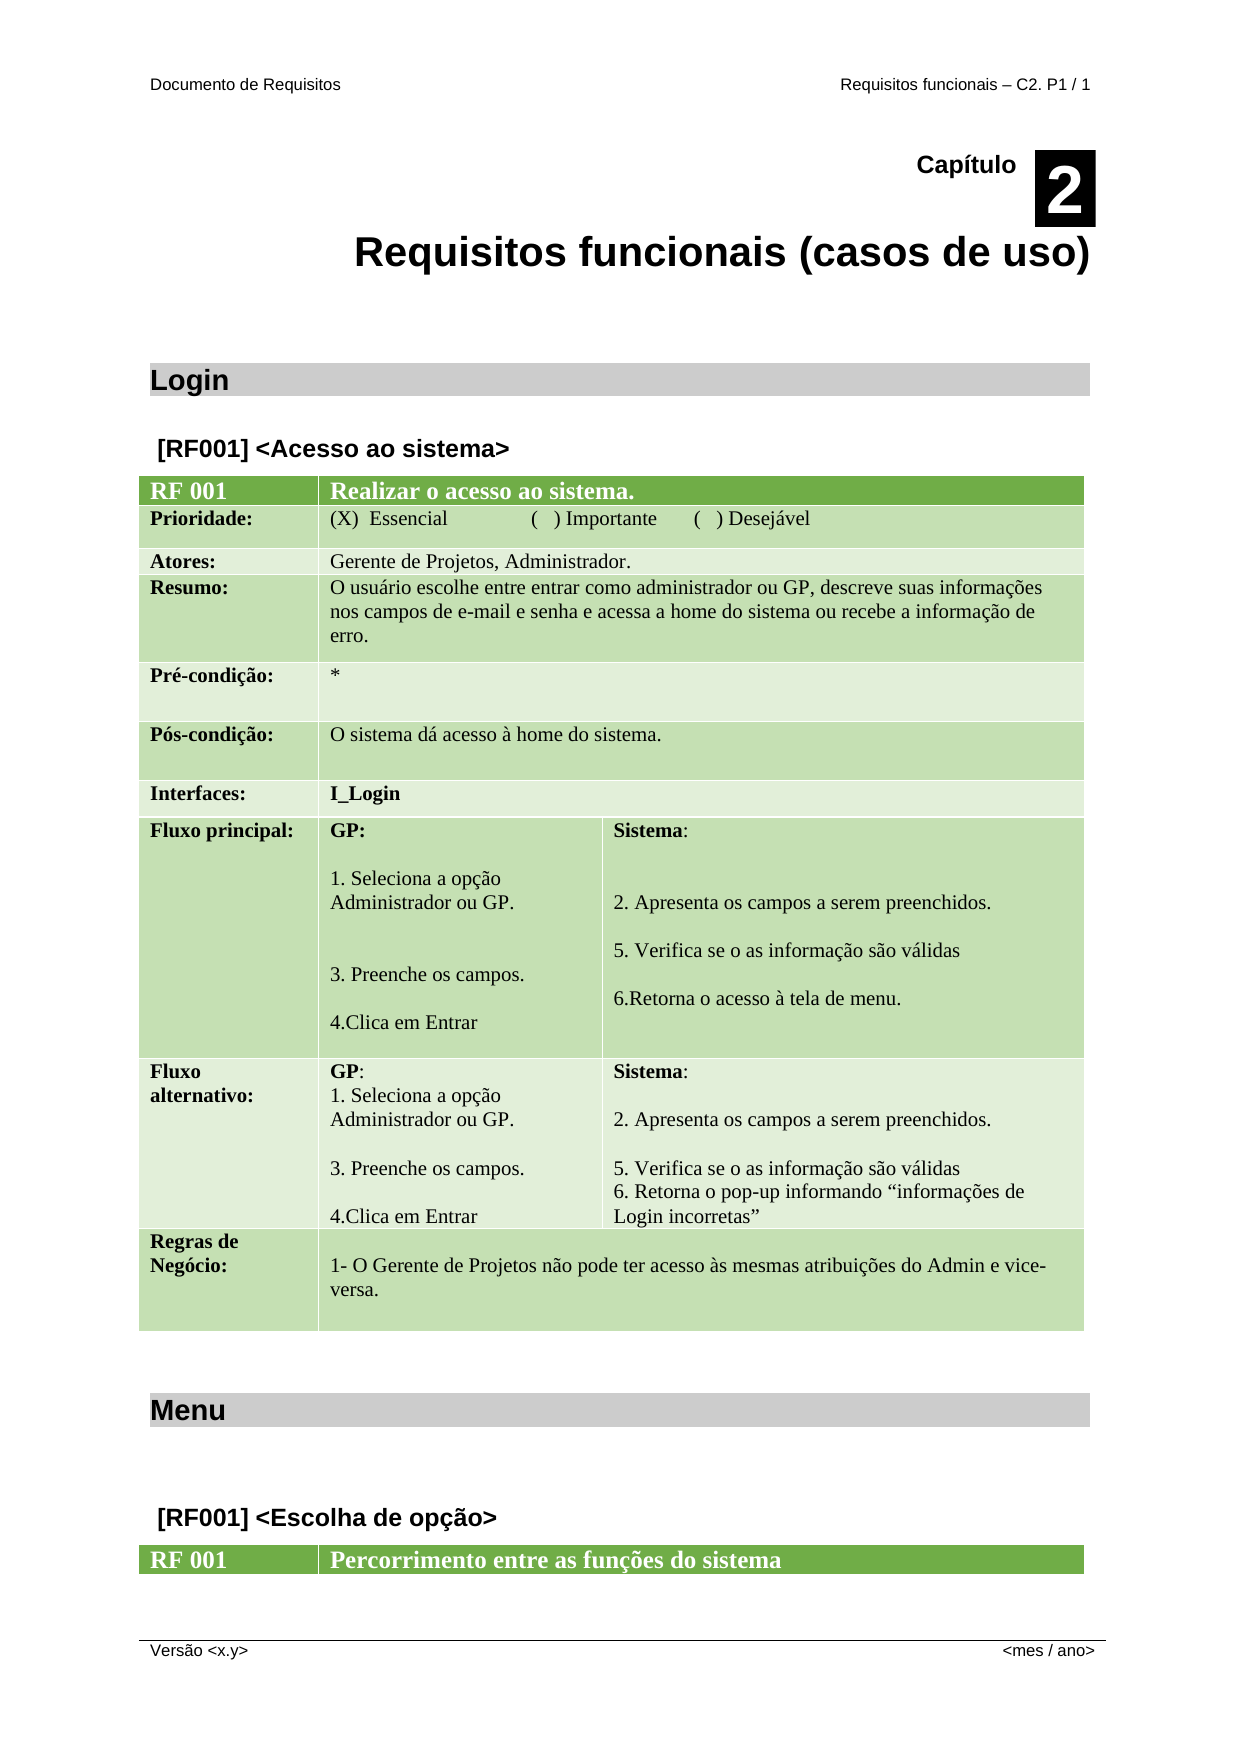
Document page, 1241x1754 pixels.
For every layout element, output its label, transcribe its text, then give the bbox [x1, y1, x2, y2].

table_cell * [319, 663, 1084, 721]
table_cell Interfaces: [139, 781, 318, 816]
table_cell 1- O Gerente de Projetos não pode ter acesso às mesmas atribuições do Admin e vice-versa. [319, 1229, 1084, 1331]
table_cell Fluxo principal: [139, 818, 318, 1058]
table_cell Resumo: [139, 575, 318, 662]
table_cell Pré-condição: [139, 663, 318, 721]
table_cell Pós-condição: [139, 722, 318, 780]
table_header Percorrimento entre as funções do sistema [319, 1545, 1084, 1574]
table_cell GP: 1. Seleciona a opção Administrador ou GP. 3. Preenche os campos. 4.Clica em Entrar [319, 818, 602, 1058]
table_cell O sistema dá acesso à home do sistema. [319, 722, 1084, 780]
subtitle Requisitos funcionais (casos de uso) [150, 227, 1090, 275]
text [RF001] <Escolha de opção> [150, 1503, 1090, 1532]
table_cell GP: 1. Seleciona a opção Administrador ou GP. 3. Preenche os campos. 4.Clica em Entrar [319, 1059, 602, 1228]
table_cell O usuário escolhe entre entrar como administrador ou GP, descreve suas informações nos campos de e-mail e senha e acessa a home do sistema ou recebe a informação de erro. [319, 575, 1084, 662]
table_header RF 001 [139, 476, 318, 505]
table_header RF 001 [139, 1545, 318, 1574]
table_cell Gerente de Projetos, Administrador. [319, 549, 1084, 574]
table_cell (X) Essencial ( ) Importante ( ) Desejável [319, 506, 1084, 548]
text [RF001] <Acesso ao sistema> [150, 434, 1090, 462]
table_cell Sistema: 2. Apresenta os campos a serem preenchidos. 5. Verifica se o as informação são válidas 6. Retorna o pop-up informando “informações de Login incorretas” [603, 1059, 1084, 1228]
subtitle Login [150, 363, 1090, 396]
table_cell Sistema: 2. Apresenta os campos a serem preenchidos. 5. Verifica se o as informação são válidas 6.Retorna o acesso à tela de menu. [603, 818, 1084, 1058]
text Capítulo [210, 150, 1035, 227]
table_cell Regras de Negócio: [139, 1229, 318, 1331]
table_cell Prioridade: [139, 506, 318, 548]
table_cell Fluxo alternativo: [139, 1059, 318, 1228]
table_header Realizar o acesso ao sistema. [319, 476, 1084, 505]
table_cell I_Login [319, 781, 1084, 816]
subtitle Menu [150, 1393, 1090, 1427]
table_cell Atores: [139, 549, 318, 574]
